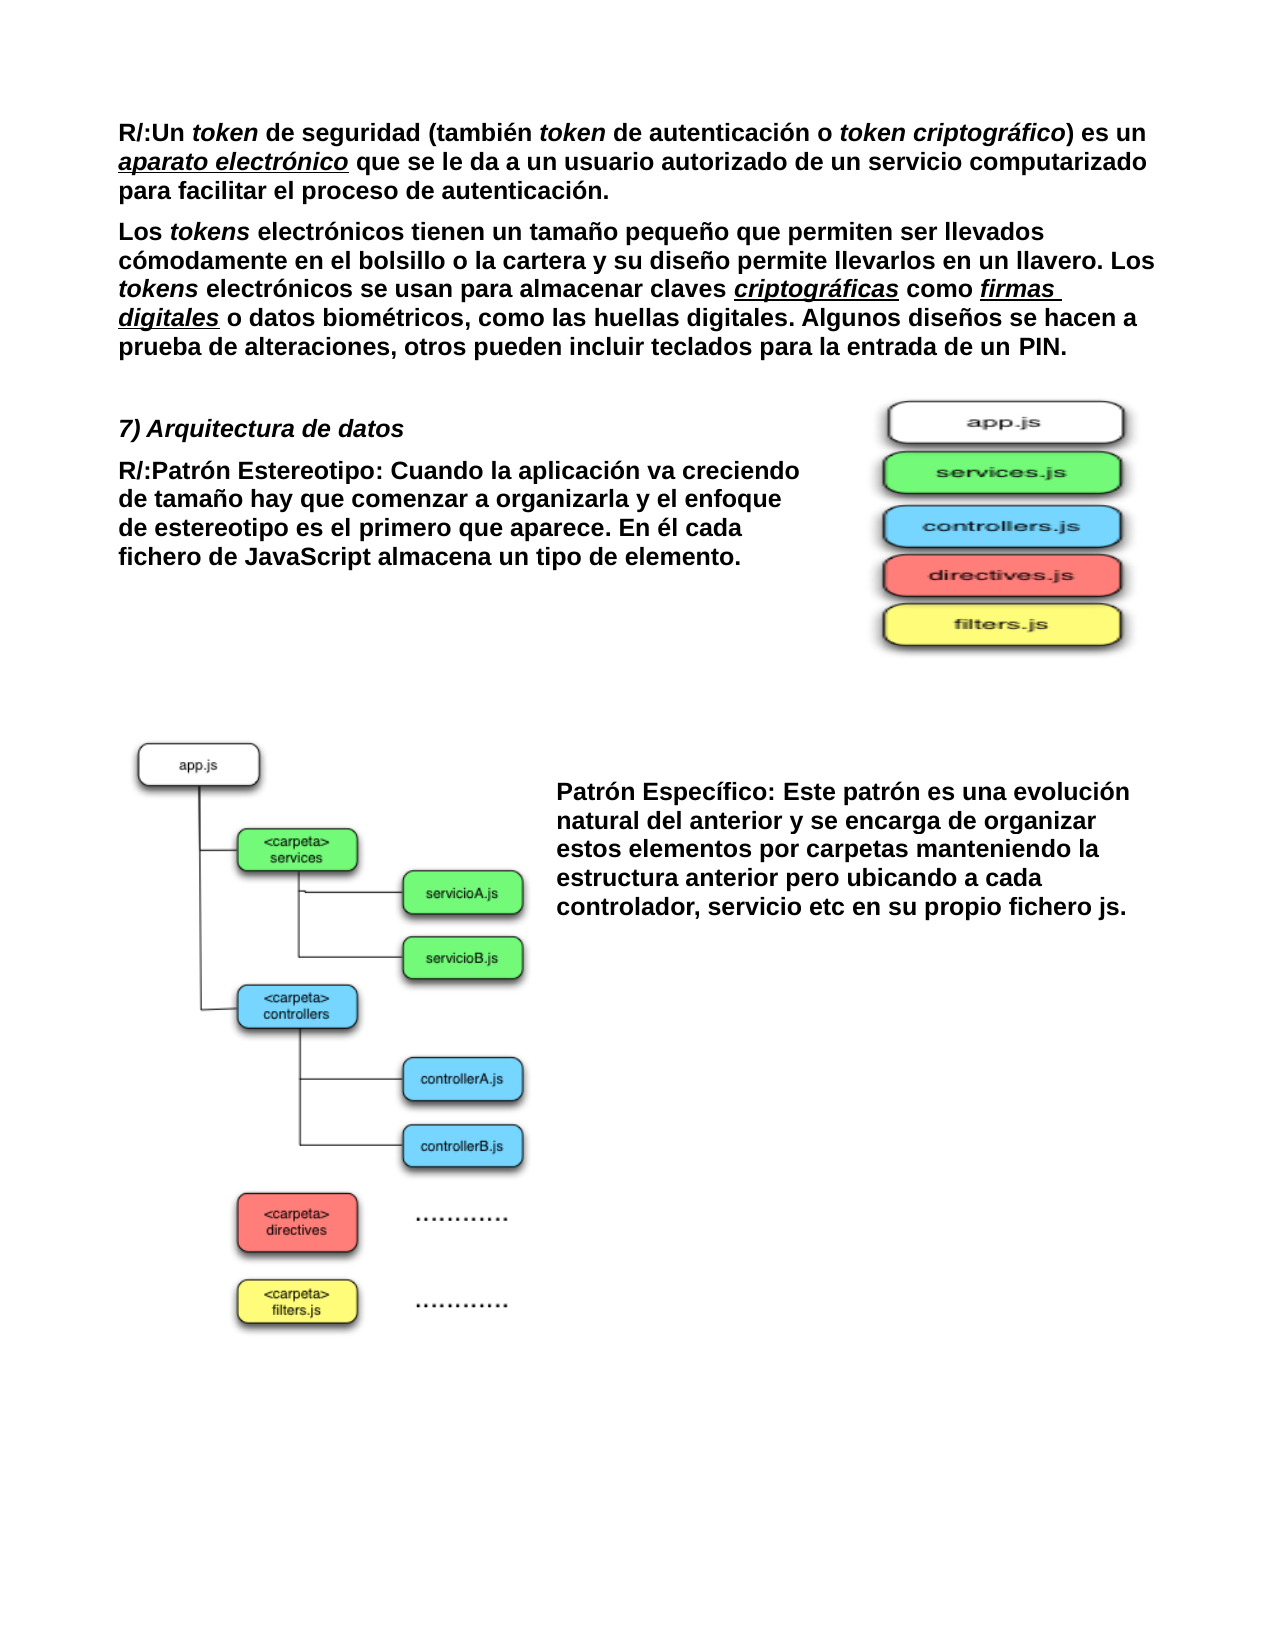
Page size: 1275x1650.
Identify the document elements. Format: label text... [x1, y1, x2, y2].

subtitle R/:Un token de seguridad (también token de autenticación o token criptográfico) es un aparato electrónico que se le da a un usuario autorizado de un servicio computarizado para facilitar el proceso de autenticación. [118, 118, 1157, 204]
subtitle R/:Patrón Estereotipo: Cuando la aplicación va creciendo de tamaño hay que comenzar a organizarla y el enfoque de estereotipo es el primero que aparece. En él cada fichero de JavaScript almacena un tipo de elemento. [118, 456, 816, 571]
subtitle Los tokens electrónicos tienen un tamaño pequeño que permiten ser llevados cómodamente en el bolsillo o la cartera y su diseño permite llevarlos en un llavero. Los tokens electrónicos se usan para almacenar claves criptográficas como firmas digitales o datos biométricos, como las huellas digitales. Algunos diseños se hacen a prueba de alteraciones, otros pueden incluir teclados para la entrada de un PIN. [118, 217, 1157, 361]
picture [816, 374, 1190, 683]
picture [104, 714, 557, 1362]
subtitle Patrón Específico: Este patrón es una evolución natural del anterior y se encarga de organizar estos elementos por carpetas manteniendo la estructura anterior pero ubicando a cada controlador, servicio etc en su propio fichero js. [557, 748, 1157, 921]
subtitle 7) Arquitectura de datos [118, 414, 816, 443]
